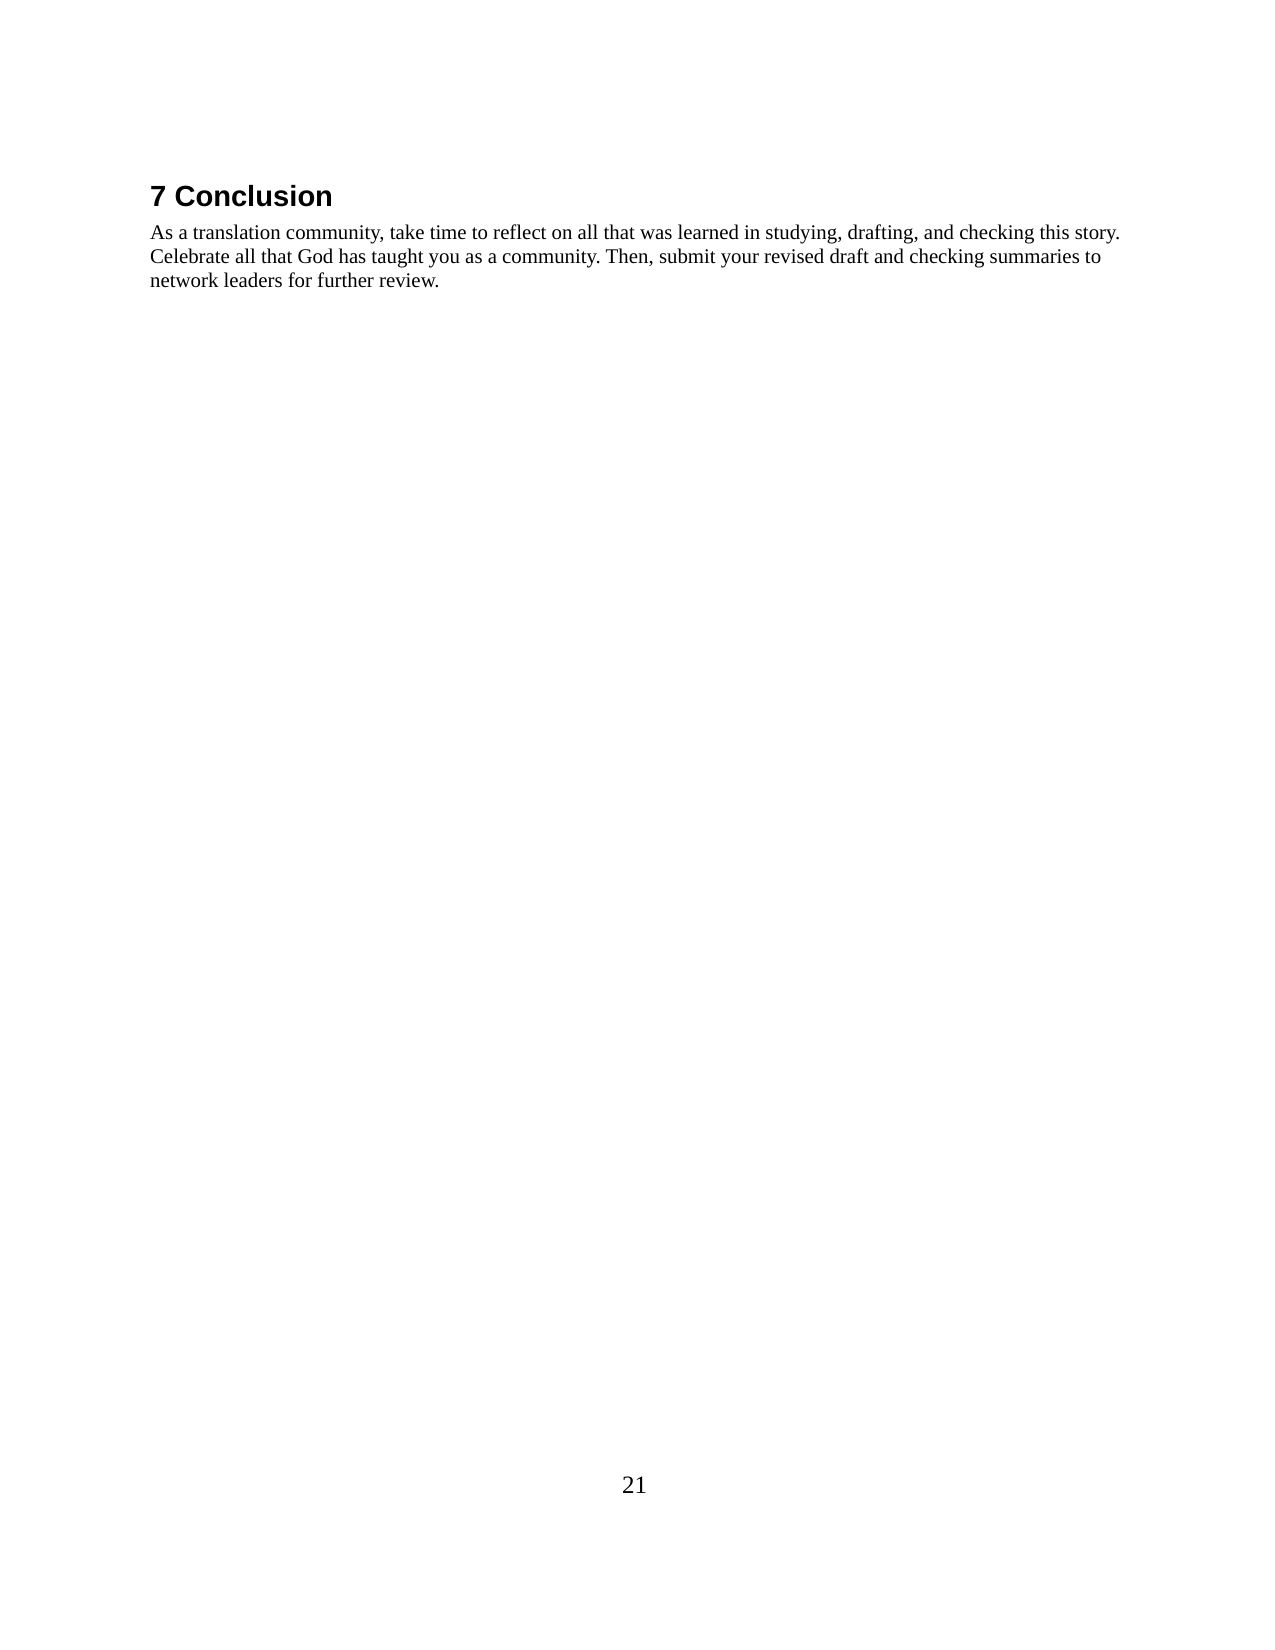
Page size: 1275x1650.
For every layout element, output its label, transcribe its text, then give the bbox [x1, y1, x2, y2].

text As a translation community, take time to reflect on all that was learned in studying, drafting, and checking this story. Celebrate all that God has taught you as a community. Then, submit your revised draft and checking summaries to network leaders for further review. [150, 220, 1125, 292]
subtitle 7 Conclusion [150, 179, 1125, 212]
